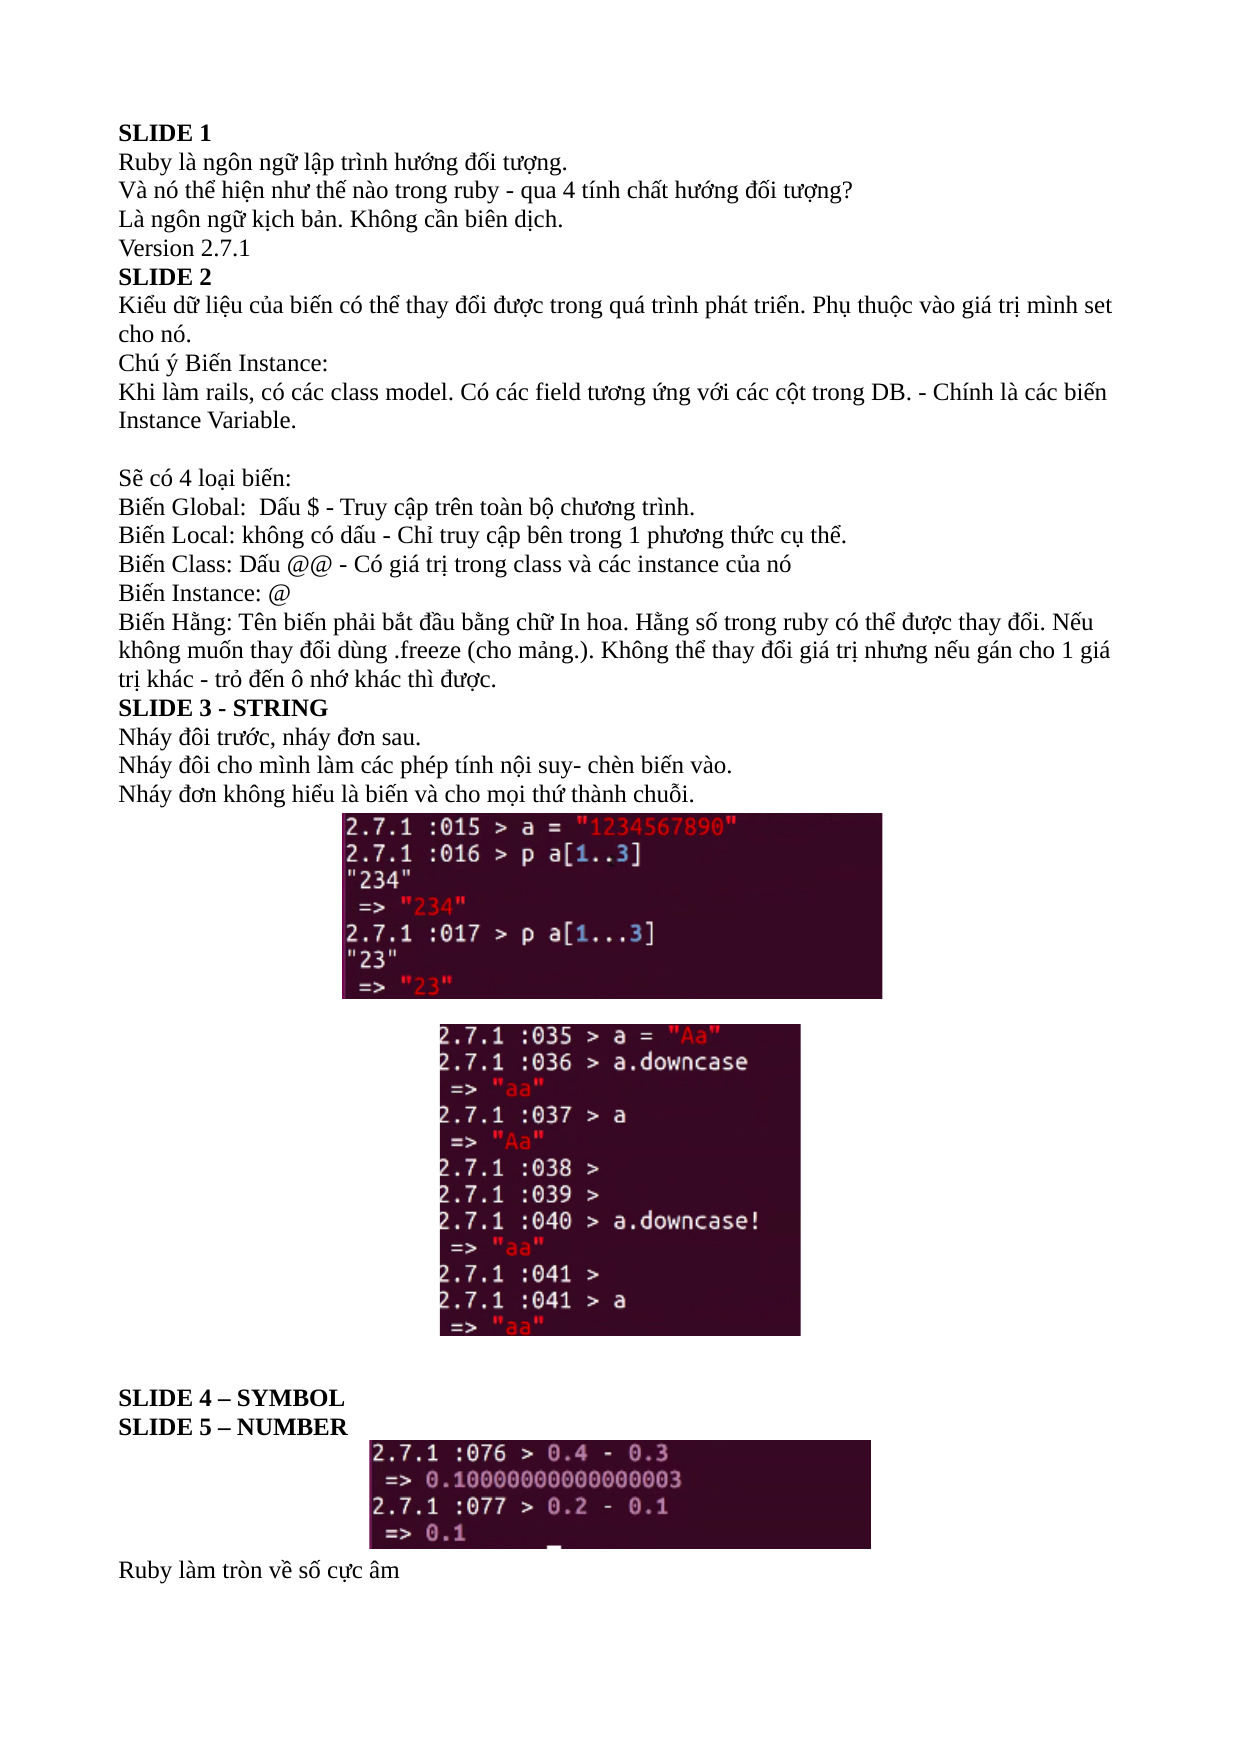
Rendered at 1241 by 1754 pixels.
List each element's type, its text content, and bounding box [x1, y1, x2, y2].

text Nháy đôi trước, nháy đơn sau. [118, 722, 1122, 751]
text SLIDE 2 [118, 262, 1122, 291]
text SLIDE 4 – SYMBOL [118, 1383, 1122, 1412]
text Biến Local: không có dấu - Chỉ truy cập bên trong 1 phương thức cụ thể. [118, 521, 1122, 549]
text Sẽ có 4 loại biến: [118, 463, 1122, 492]
text SLIDE 1 [118, 118, 1122, 147]
text Biến Hằng: Tên biến phải bắt đầu bằng chữ In hoa. Hằng số trong ruby có thể được thay đổi. Nếu không muốn thay đổi dùng .freeze (cho mảng.). Không thể thay đổi giá trị nhưng nếu gán cho 1 giá trị khác - trỏ đến ô nhớ khác thì được. [118, 607, 1122, 693]
text Biến Class: Dấu @@ - Có giá trị trong class và các instance của nó [118, 549, 1122, 578]
text Nháy đơn không hiểu là biến và cho mọi thứ thành chuỗi. [118, 779, 1122, 808]
text Kiểu dữ liệu của biến có thể thay đổi được trong quá trình phát triển. Phụ thuộc vào giá trị mình set cho nó. [118, 291, 1122, 348]
text Biến Instance: @ [118, 578, 1122, 607]
text Ruby là ngôn ngữ lập trình hướng đối tượng. [118, 147, 1122, 176]
text Ruby làm tròn về số cực âm [118, 1556, 1122, 1584]
picture [369, 1440, 871, 1549]
text Version 2.7.1 [118, 233, 1122, 262]
text SLIDE 5 – NUMBER [118, 1412, 1122, 1441]
text Biến Global: Dấu $ - Truy cập trên toàn bộ chương trình. [118, 492, 1122, 521]
text Khi làm rails, có các class model. Có các field tương ứng với các cột trong DB. - Chính là các biến Instance Variable. [118, 377, 1122, 434]
picture [342, 813, 883, 999]
text Nháy đôi cho mình làm các phép tính nội suy- chèn biến vào. [118, 751, 1122, 779]
picture [439, 1024, 801, 1336]
text Chú ý Biến Instance: [118, 348, 1122, 377]
text Và nó thể hiện như thế nào trong ruby - qua 4 tính chất hướng đối tượng? [118, 176, 1122, 204]
text SLIDE 3 - STRING [118, 693, 1122, 722]
text Là ngôn ngữ kịch bản. Không cần biên dịch. [118, 204, 1122, 233]
